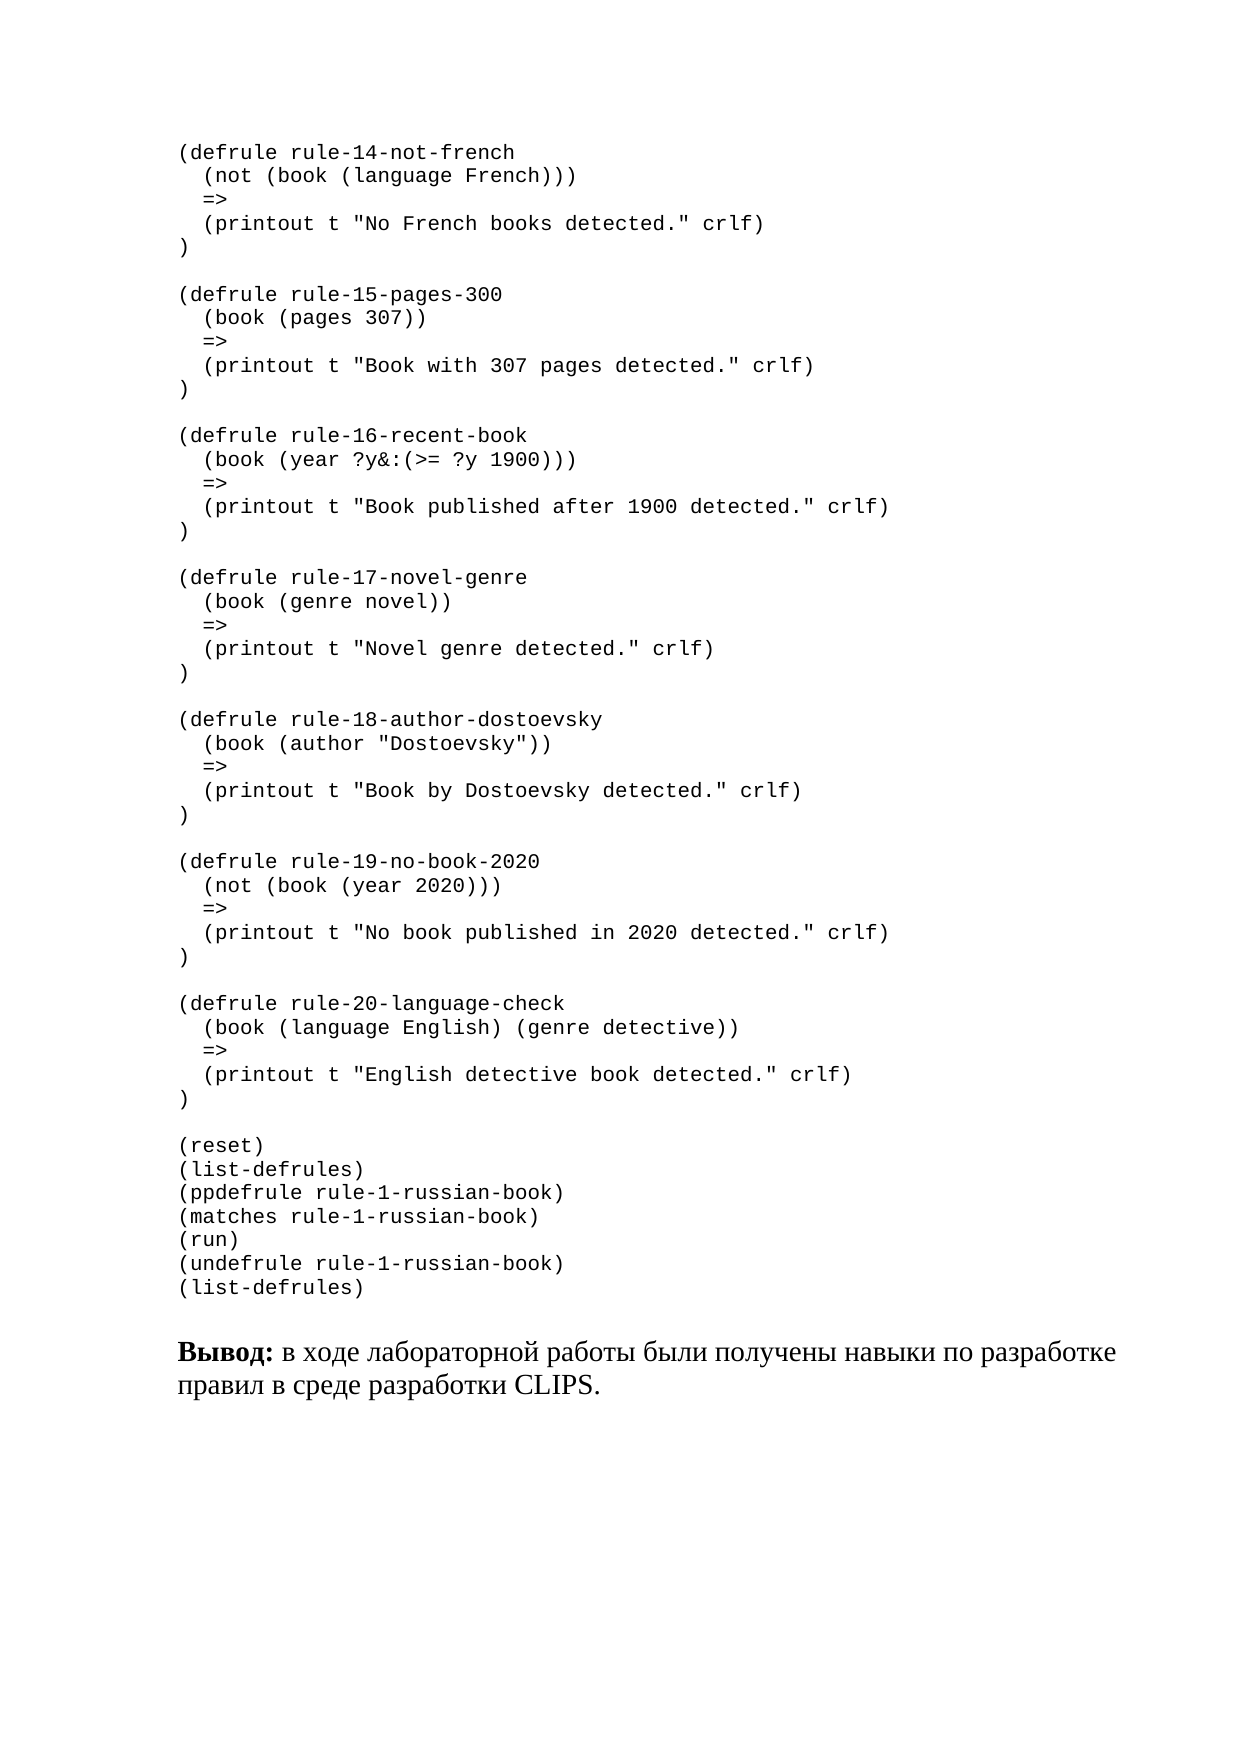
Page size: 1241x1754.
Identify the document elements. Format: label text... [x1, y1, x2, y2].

text (printout t "No book published in 2020 detected." crlf) [177, 922, 1152, 946]
text (defrule rule-14-not-french [177, 142, 1152, 165]
text (list-defrules) [177, 1277, 1152, 1300]
text ) [177, 520, 1152, 544]
text => [177, 898, 1152, 922]
text (book (pages 307)) [177, 307, 1152, 331]
text => [177, 1040, 1152, 1064]
text ) [177, 804, 1152, 827]
text => [177, 757, 1152, 780]
text (book (year ?y&:(>= ?y 1900))) [177, 449, 1152, 473]
text => [177, 189, 1152, 213]
text (printout t "Book by Dostoevsky detected." crlf) [177, 780, 1152, 804]
text (printout t "Book published after 1900 detected." crlf) [177, 496, 1152, 520]
text ) [177, 378, 1152, 402]
text (not (book (language French))) [177, 165, 1152, 189]
text ) [177, 662, 1152, 686]
text (printout t "No French books detected." crlf) [177, 213, 1152, 236]
text (undefrule rule-1-russian-book) [177, 1253, 1152, 1277]
text (printout t "Book with 307 pages detected." crlf) [177, 354, 1152, 378]
text (printout t "English detective book detected." crlf) [177, 1064, 1152, 1088]
text (defrule rule-16-recent-book [177, 426, 1152, 449]
text => [177, 473, 1152, 496]
text Вывод: в ходе лабораторной работы были получены навыки по разработке правил в среде разработки CLIPS. [177, 1334, 1152, 1401]
text (defrule rule-18-author-dostoevsky [177, 709, 1152, 733]
text (defrule rule-17-novel-genre [177, 567, 1152, 591]
text (ppdefrule rule-1-russian-book) [177, 1182, 1152, 1206]
text (matches rule-1-russian-book) [177, 1206, 1152, 1229]
text (list-defrules) [177, 1158, 1152, 1182]
text ) [177, 946, 1152, 969]
text ) [177, 1088, 1152, 1111]
text (not (book (year 2020))) [177, 875, 1152, 898]
text (book (author "Dostoevsky")) [177, 733, 1152, 757]
text (run) [177, 1229, 1152, 1253]
text (book (language English) (genre detective)) [177, 1017, 1152, 1040]
text (defrule rule-20-language-check [177, 993, 1152, 1017]
text (defrule rule-15-pages-300 [177, 284, 1152, 307]
text => [177, 331, 1152, 354]
text (reset) [177, 1135, 1152, 1158]
text (defrule rule-19-no-book-2020 [177, 851, 1152, 875]
text (book (genre novel)) [177, 591, 1152, 615]
text ) [177, 236, 1152, 260]
text (printout t "Novel genre detected." crlf) [177, 638, 1152, 662]
text => [177, 615, 1152, 638]
